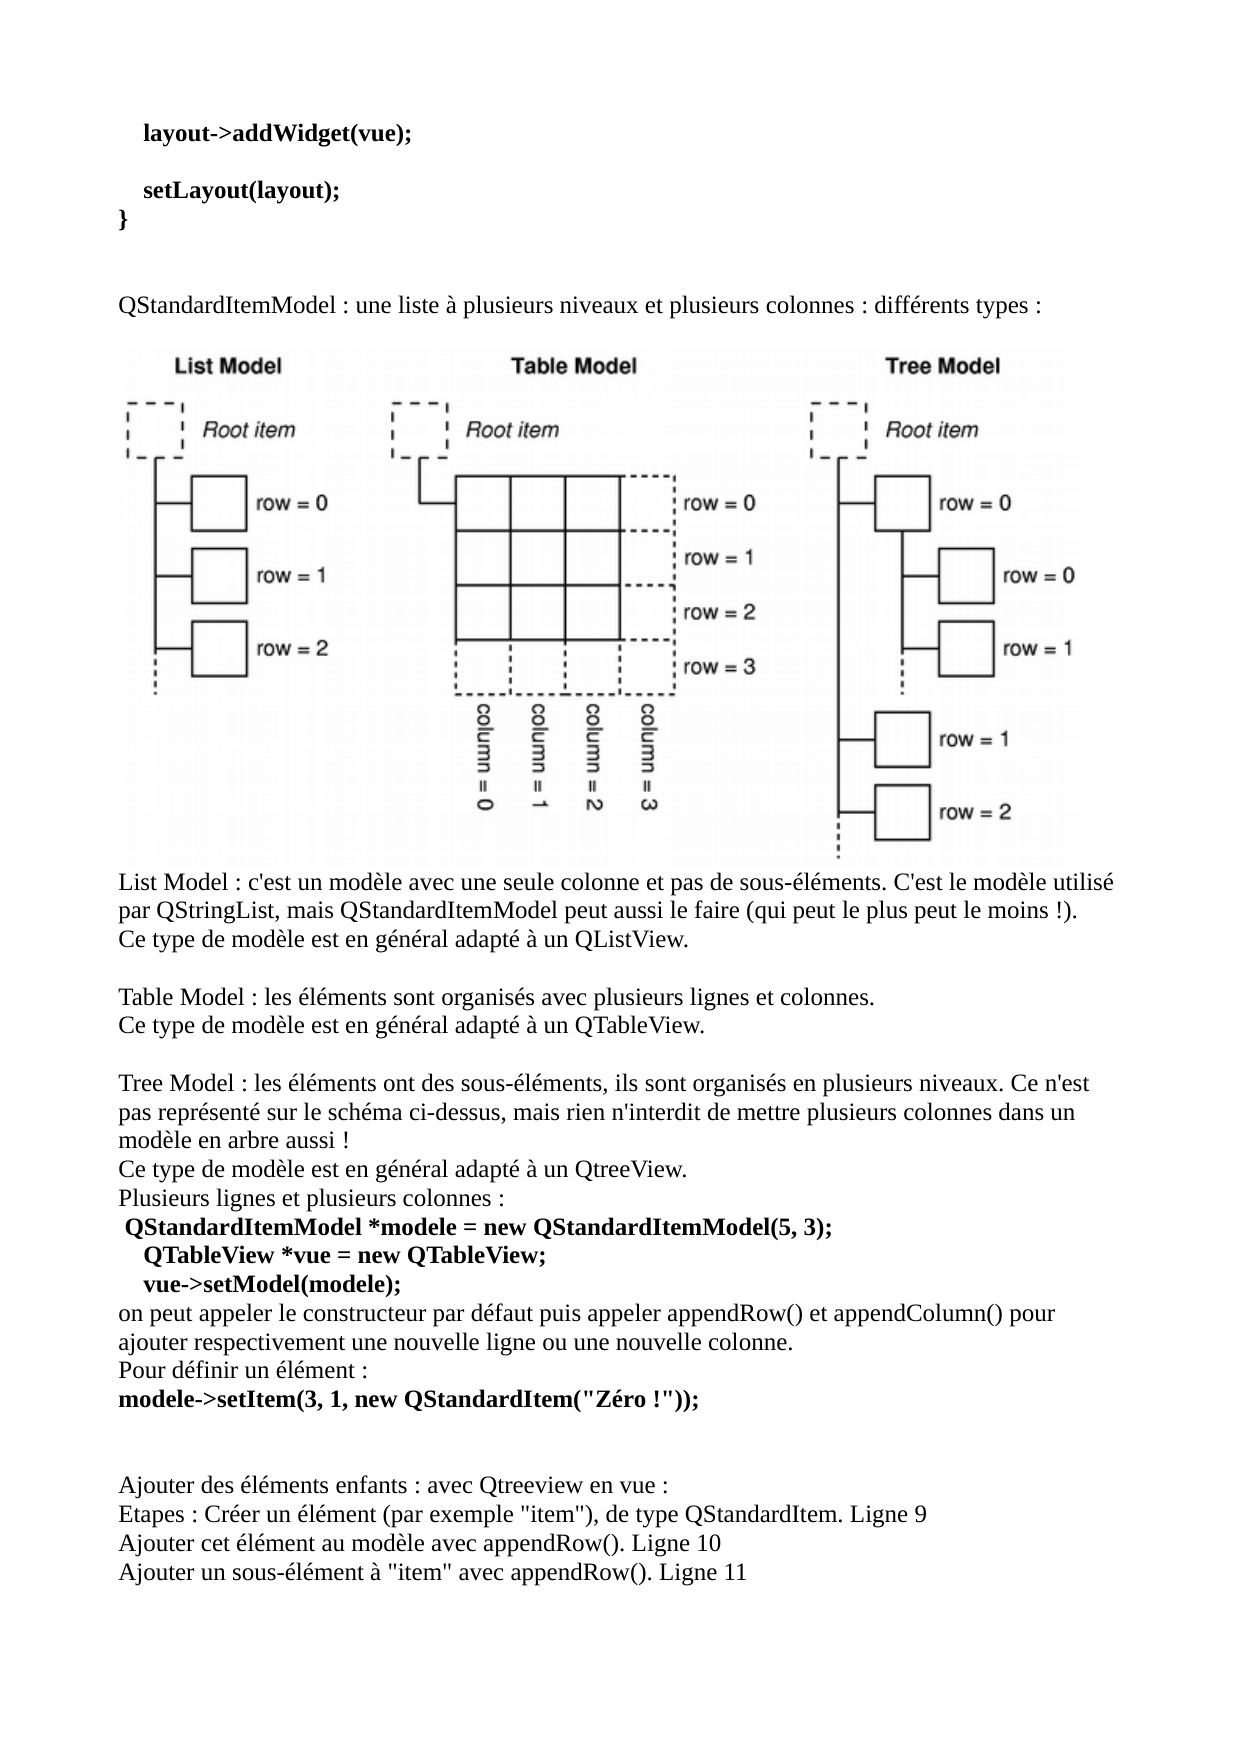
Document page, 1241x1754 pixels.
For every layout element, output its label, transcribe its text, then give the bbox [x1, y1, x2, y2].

text Pour définir un élément : [118, 1356, 1122, 1384]
text List Model : c'est un modèle avec une seule colonne et pas de sous-éléments. C'est le modèle utilisé par QStringList, mais QStandardItemModel peut aussi le faire (qui peut le plus peut le moins !). [118, 867, 1122, 924]
text setLayout(layout); [118, 176, 1122, 204]
text QStandardItemModel : une liste à plusieurs niveaux et plusieurs colonnes : différents types : [118, 291, 1122, 319]
text Tree Model : les éléments ont des sous-éléments, ils sont organisés en plusieurs niveaux. Ce n'est pas représenté sur le schéma ci-dessus, mais rien n'interdit de mettre plusieurs colonnes dans un modèle en arbre aussi ! [118, 1068, 1122, 1154]
text Etapes : Créer un élément (par exemple "item"), de type QStandardItem. Ligne 9 [118, 1499, 1122, 1528]
text Ajouter un sous-élément à "item" avec appendRow(). Ligne 11 [118, 1557, 1122, 1586]
picture [118, 348, 1084, 867]
text modele->setItem(3, 1, new QStandardItem("Zéro !")); [118, 1384, 1122, 1413]
text Ce type de modèle est en général adapté à un QtreeView. [118, 1154, 1122, 1183]
text Ajouter cet élément au modèle avec appendRow(). Ligne 10 [118, 1528, 1122, 1557]
text on peut appeler le constructeur par défaut puis appeler appendRow() et appendColumn() pour ajouter respectivement une nouvelle ligne ou une nouvelle colonne. [118, 1298, 1122, 1356]
text Ce type de modèle est en général adapté à un QListView. [118, 924, 1122, 953]
text QTableView *vue = new QTableView; [118, 1241, 1122, 1269]
text Plusieurs lignes et plusieurs colonnes : [118, 1183, 1122, 1212]
text vue->setModel(modele); [118, 1269, 1122, 1298]
text layout->addWidget(vue); [118, 118, 1122, 147]
text QStandardItemModel *modele = new QStandardItemModel(5, 3); [118, 1212, 1122, 1241]
text } [118, 204, 1122, 233]
text Ce type de modèle est en général adapté à un QTableView. [118, 1011, 1122, 1039]
text Table Model : les éléments sont organisés avec plusieurs lignes et colonnes. [118, 982, 1122, 1011]
text Ajouter des éléments enfants : avec Qtreeview en vue : [118, 1471, 1122, 1499]
